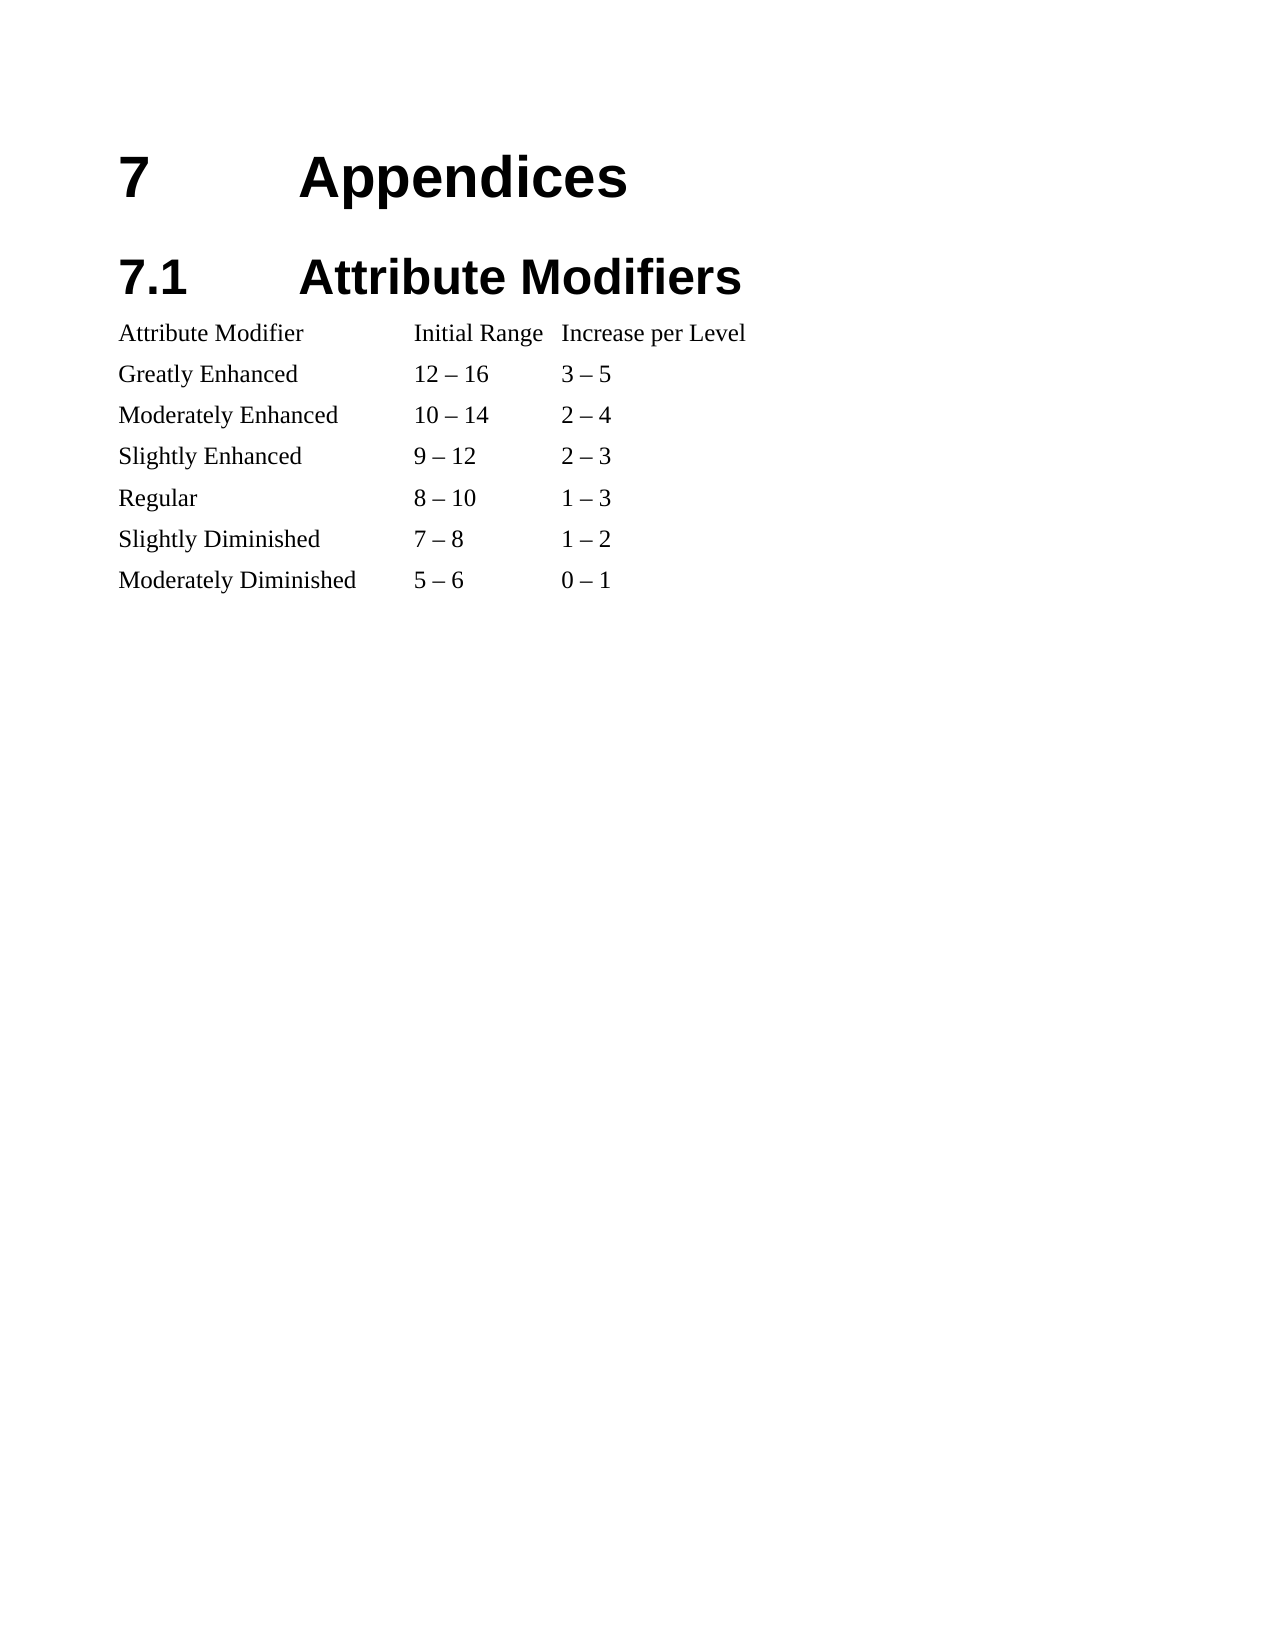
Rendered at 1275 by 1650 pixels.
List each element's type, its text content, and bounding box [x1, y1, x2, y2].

subtitle Attribute Modifiers [118, 248, 1157, 305]
text Attribute Modifier Initial Range Increase per Level [118, 318, 1157, 346]
text Greatly Enhanced 12 – 16 3 – 5 [118, 359, 1157, 388]
text Moderately Diminished 5 – 6 0 – 1 [118, 565, 1157, 594]
subtitle Appendices [118, 143, 1157, 210]
text Slightly Enhanced 9 – 12 2 – 3 [118, 441, 1157, 470]
text Slightly Diminished 7 – 8 1 – 2 [118, 524, 1157, 553]
text Moderately Enhanced 10 – 14 2 – 4 [118, 400, 1157, 429]
text Regular 8 – 10 1 – 3 [118, 483, 1157, 511]
